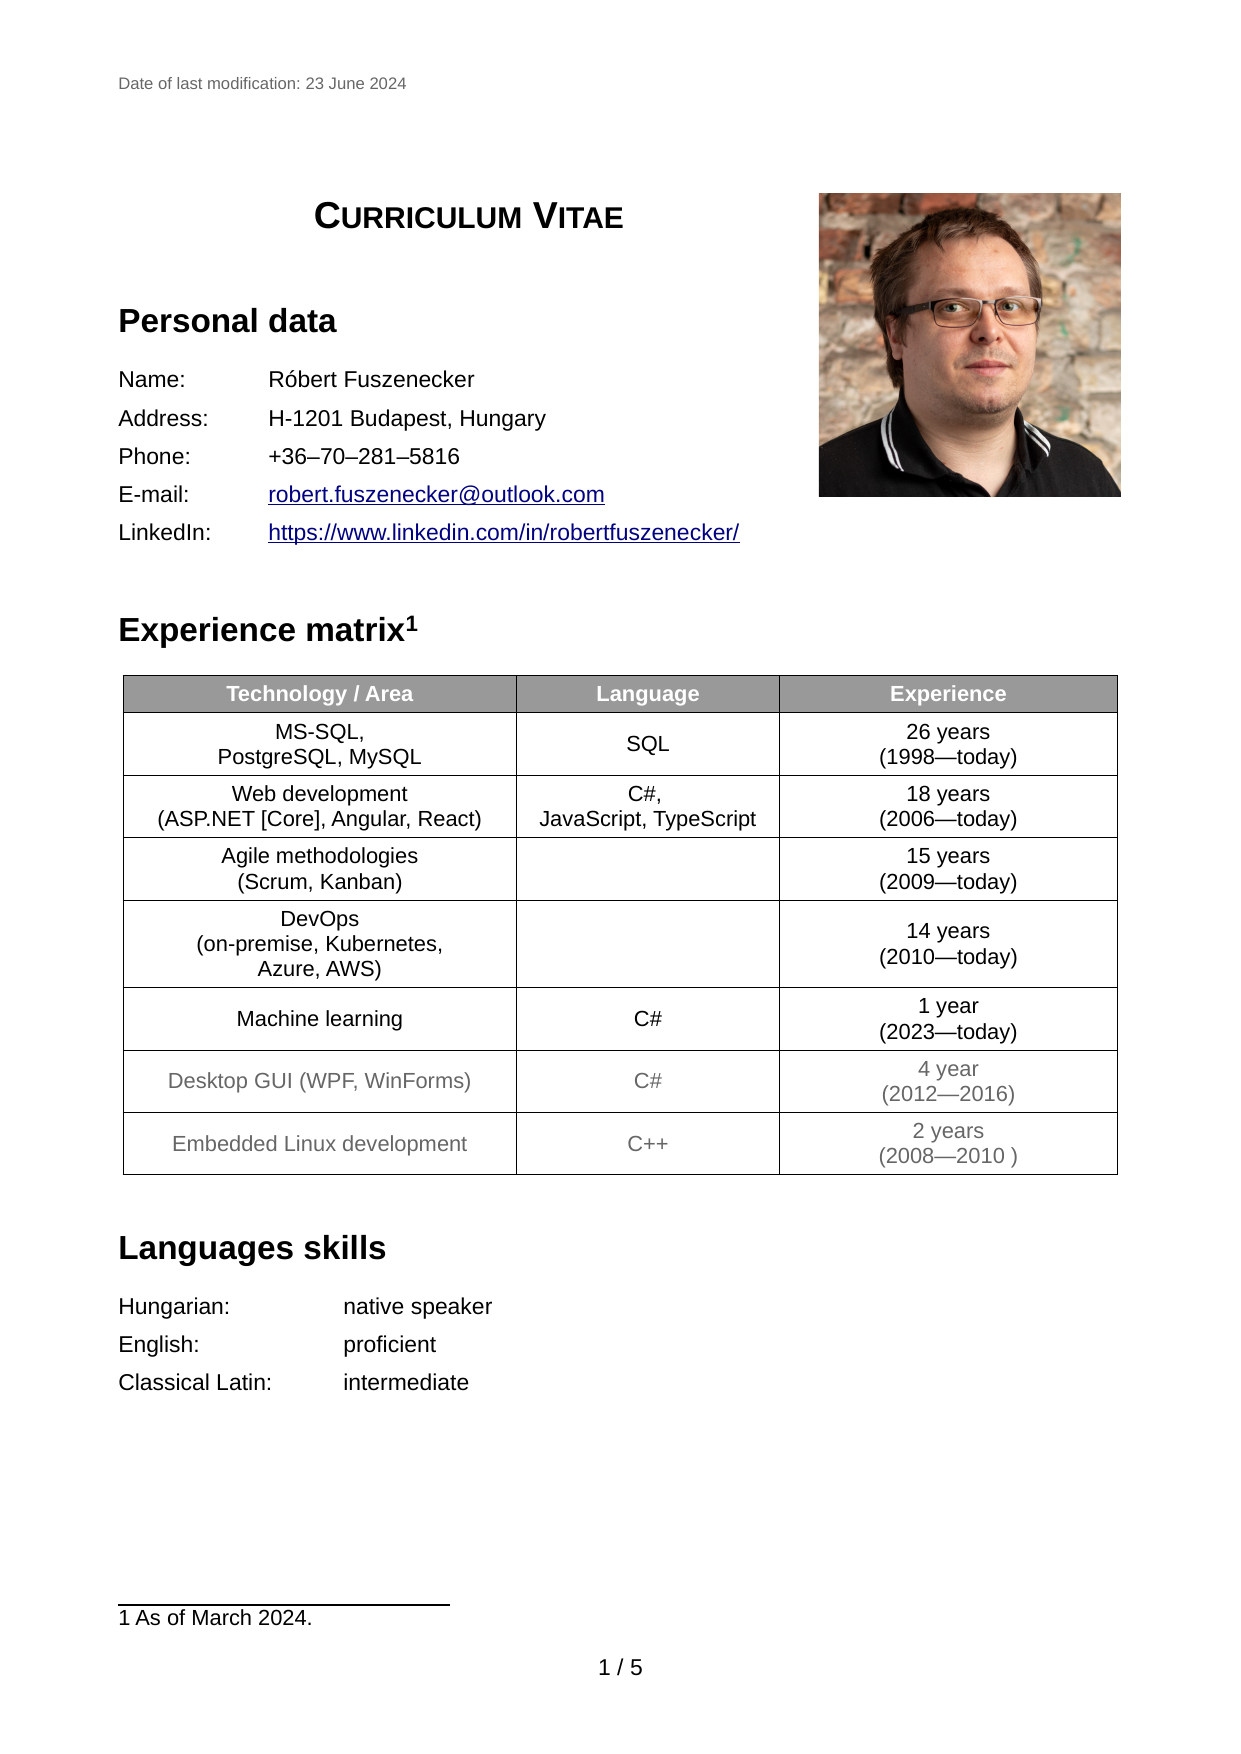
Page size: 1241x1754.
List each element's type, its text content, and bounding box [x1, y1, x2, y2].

table_cell C# [517, 1051, 779, 1112]
table_cell MS-SQL, PostgreSQL, MySQL [124, 713, 516, 775]
text Hungarian: native speaker [118, 1293, 1122, 1319]
table_cell Web development (ASP.NET [Core], Angular, React) [124, 776, 516, 837]
table_cell 1 year (2023—today) [780, 988, 1117, 1049]
table_cell [517, 838, 779, 899]
text Address: H-1201 Budapest, Hungary [118, 404, 818, 431]
table_header Technology / Area [124, 676, 516, 712]
text Classical Latin: intermediate [118, 1369, 1122, 1396]
table_cell C++ [517, 1113, 779, 1174]
text English: proficient [118, 1331, 1122, 1357]
subtitle Personal data [118, 301, 818, 340]
subtitle Experience matrix [118, 610, 1122, 648]
table_cell 4 year (2012—2016) [780, 1051, 1117, 1112]
table_cell SQL [517, 713, 779, 775]
table_header Experience [780, 676, 1117, 712]
table_cell 15 years (2009—today) [780, 838, 1117, 899]
table_cell C#, JavaScript, TypeScript [517, 776, 779, 837]
text Name: Róbert Fuszenecker [118, 366, 818, 393]
subtitle Curriculum Vitae [118, 193, 818, 236]
text Phone: +36–70–281–5816 [118, 443, 818, 469]
table_cell C# [517, 988, 779, 1049]
table_cell 26 years (1998—today) [780, 713, 1117, 775]
text E-mail: robert.fuszenecker@outlook.com [118, 481, 1122, 507]
table_cell Machine learning [124, 988, 516, 1049]
table_cell 14 years (2010—today) [780, 901, 1117, 987]
table_header Language [517, 676, 779, 712]
text LinkedIn: https://www.linkedin.com/in/robertfuszenecker/ [118, 519, 1122, 545]
table_cell Desktop GUI (WPF, WinForms) [124, 1051, 516, 1112]
subtitle Languages skills [118, 1228, 1122, 1266]
table_cell 18 years (2006—today) [780, 776, 1117, 837]
table_cell Embedded Linux development [124, 1113, 516, 1174]
table_cell DevOps (on-premise, Kubernetes, Azure, AWS) [124, 901, 516, 987]
table_cell 2 years (2008—2010 ) [780, 1113, 1117, 1174]
picture [818, 193, 1121, 497]
text As of March 2024. [118, 1605, 1122, 1630]
table_cell Agile methodologies (Scrum, Kanban) [124, 838, 516, 899]
table_cell [517, 901, 779, 987]
